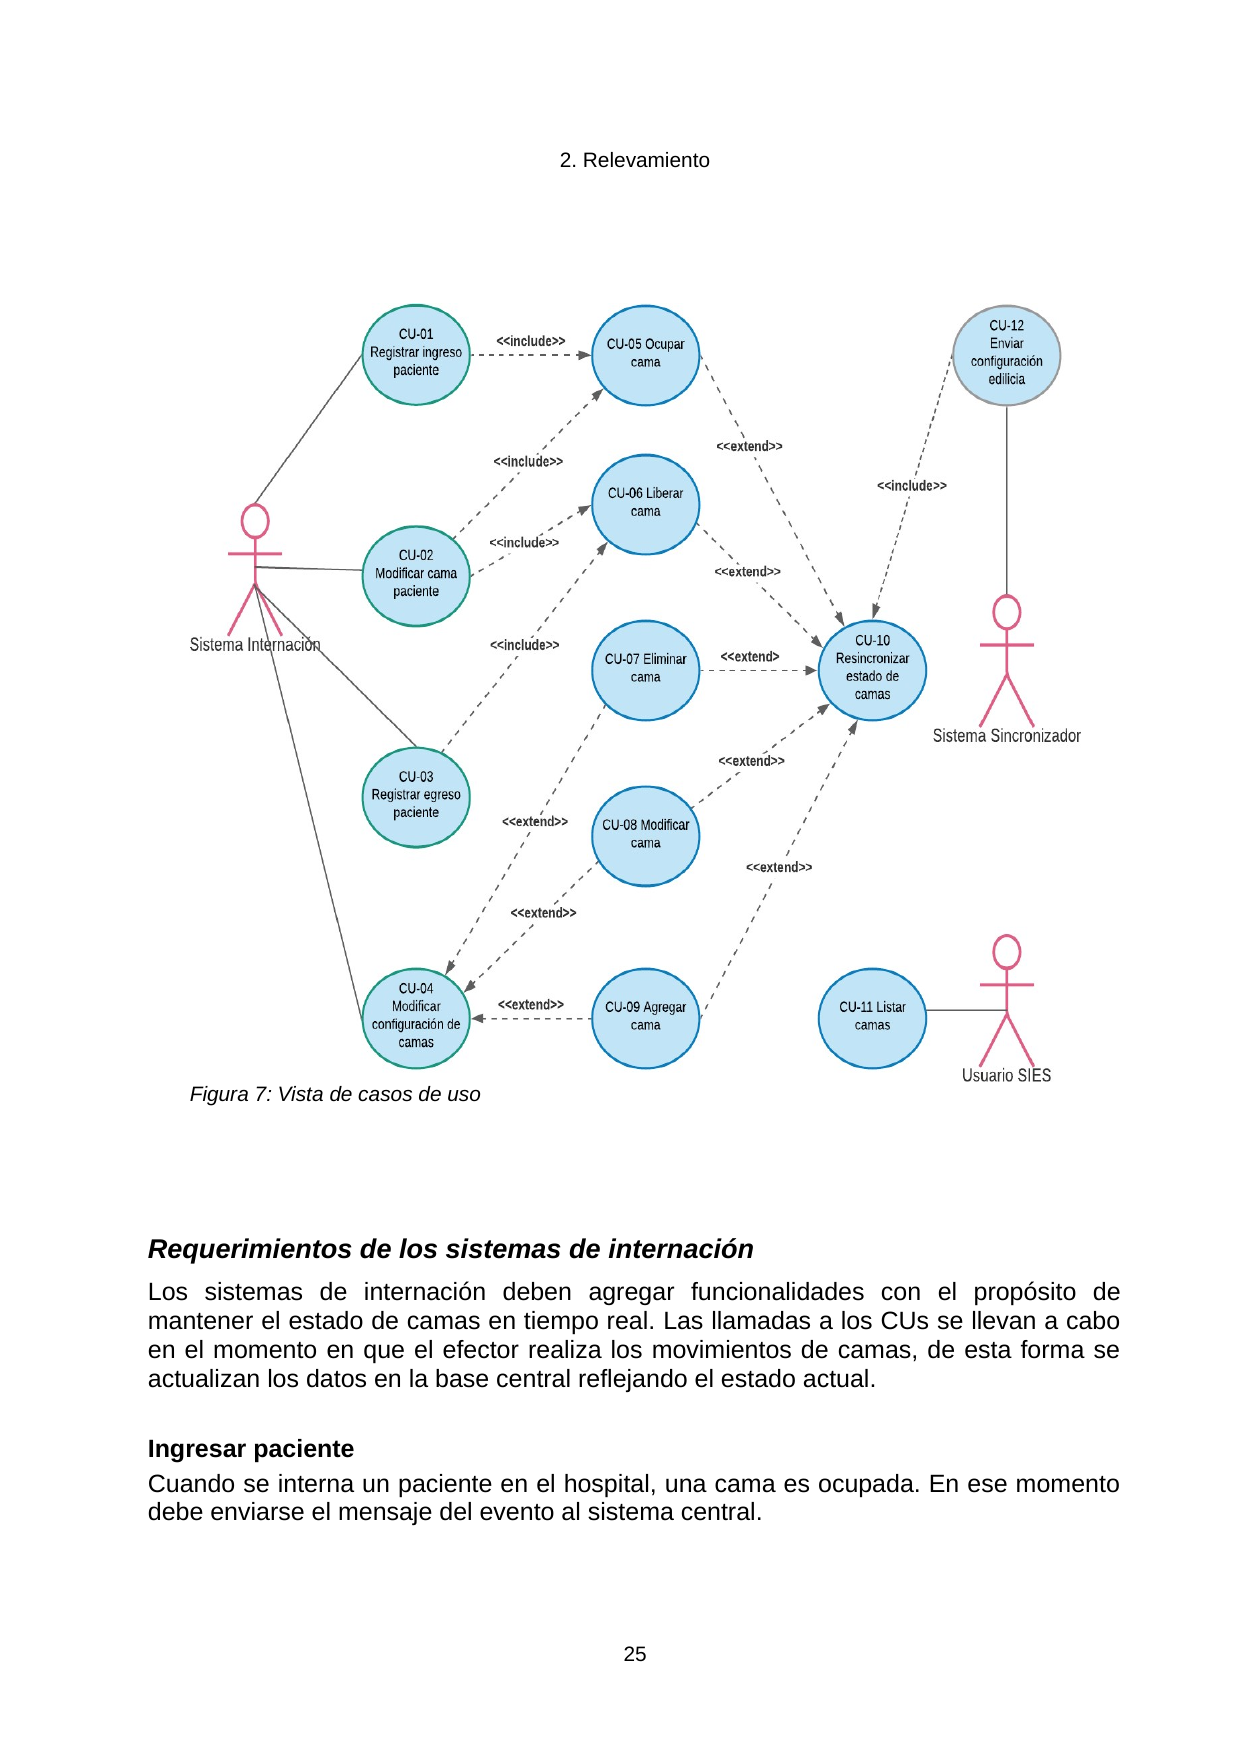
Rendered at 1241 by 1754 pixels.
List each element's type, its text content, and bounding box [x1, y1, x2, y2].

subtitle Ingresar paciente [148, 1433, 1122, 1462]
text Cuando se interna un paciente en el hospital, una cama es ocupada. En ese momento debe enviarse el mensaje del evento al sistema central. [148, 1468, 1122, 1526]
subtitle Requerimientos de los sistemas de internación [148, 1233, 1122, 1265]
picture [189, 303, 1081, 1082]
text Los sistemas de internación deben agregar funcionalidades con el propósito de mantener el estado de camas en tiempo real. Las llamadas a los CUs se llevan a cabo en el momento en que el efector realiza los movimientos de camas, de esta forma se actualizan los datos en la base central reflejando el estado actual. [148, 1277, 1122, 1392]
text Figura 7: Vista de casos de uso [189, 1082, 1081, 1106]
